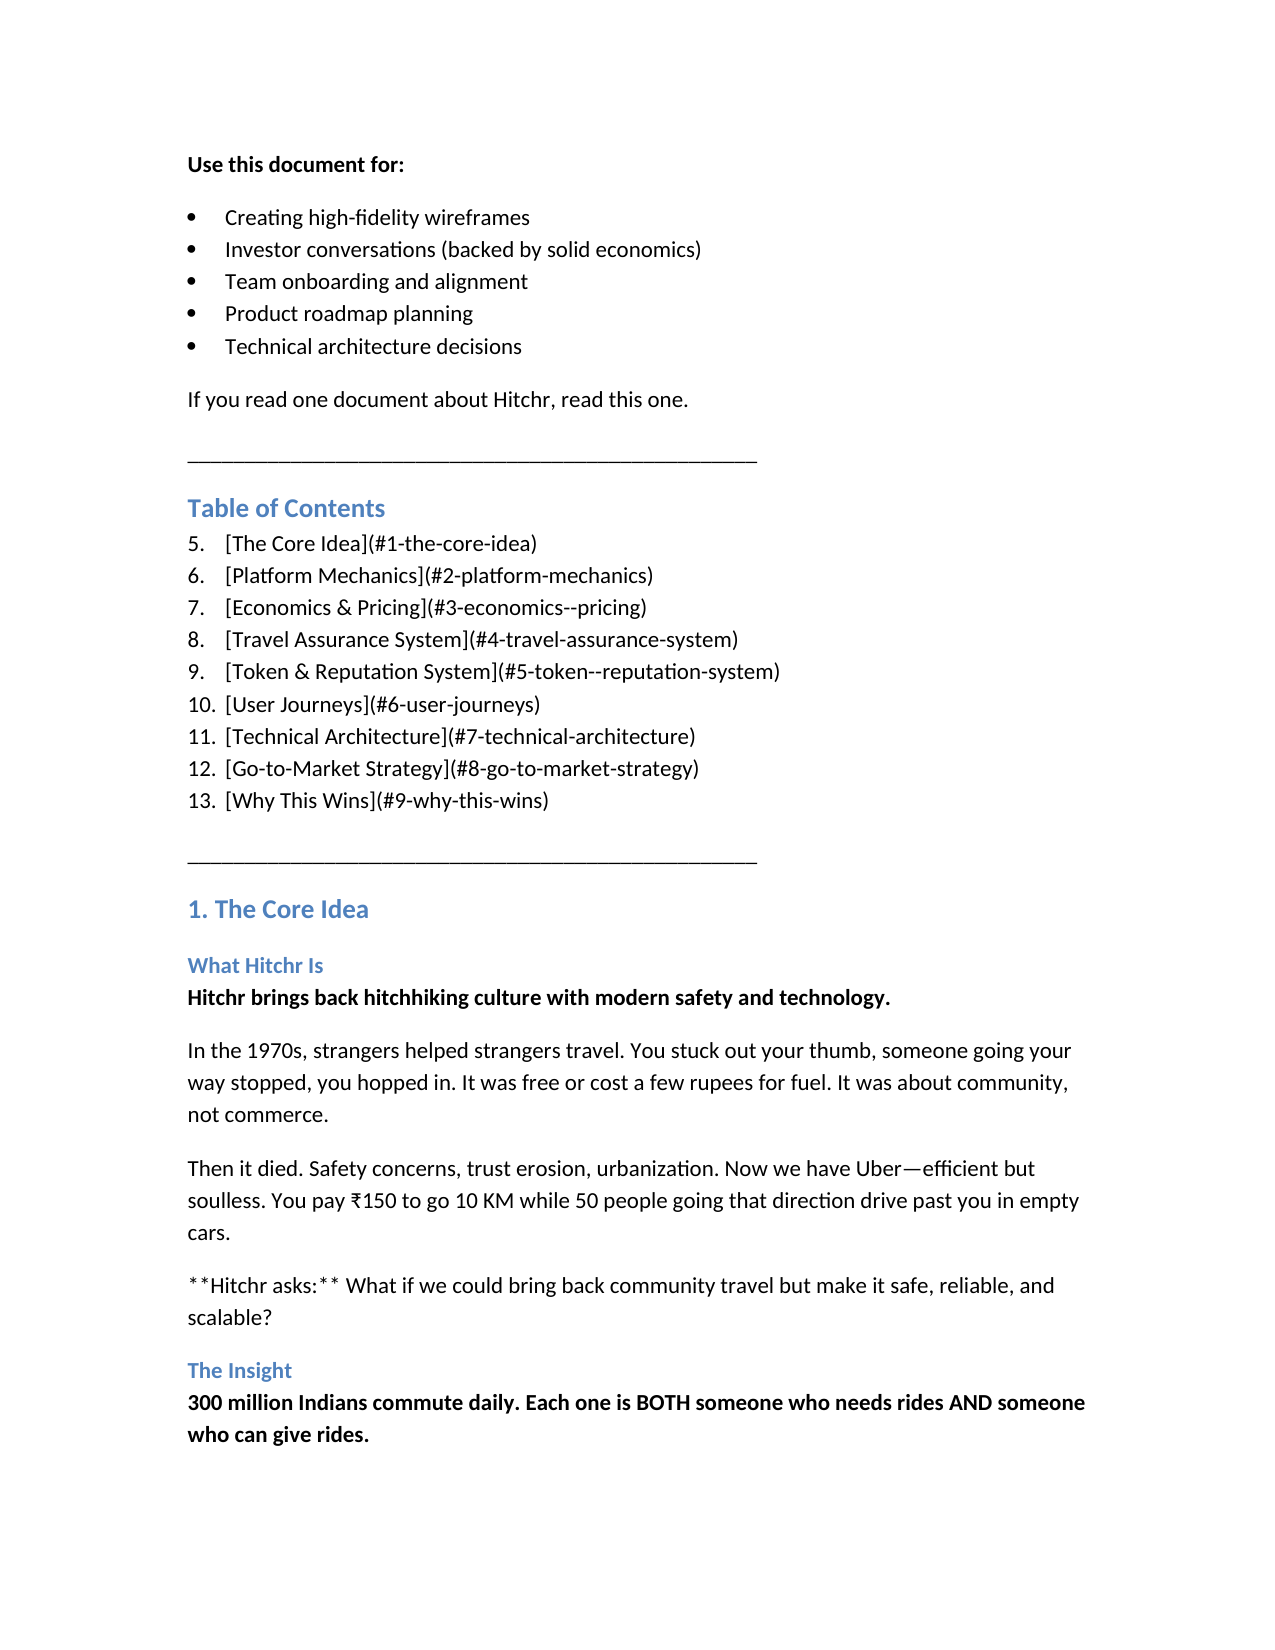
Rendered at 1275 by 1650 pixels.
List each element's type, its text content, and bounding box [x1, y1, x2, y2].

list [Travel Assurance System](#4-travel-assurance-system) [187, 625, 1087, 653]
list [Token & Reputation System](#5-token--reputation-system) [187, 657, 1087, 686]
text Use this document for: [187, 150, 1087, 178]
subtitle What Hitchr Is [187, 951, 1087, 979]
text 300 million Indians commute daily. Each one is BOTH someone who needs rides AND someone who can give rides. [187, 1388, 1087, 1449]
subtitle 1. The Core Idea [187, 892, 1087, 925]
text __________________________________________________ [187, 438, 1087, 466]
subtitle Table of Contents [187, 491, 1087, 524]
list [Platform Mechanics](#2-platform-mechanics) [187, 561, 1087, 589]
text Hitchr brings back hitchhiking culture with modern safety and technology. [187, 983, 1087, 1011]
list Team onboarding and alignment [187, 267, 1087, 295]
text __________________________________________________ [187, 839, 1087, 867]
list [Technical Architecture](#7-technical-architecture) [187, 722, 1087, 750]
list [Why This Wins](#9-why-this-wins) [187, 786, 1087, 814]
list [User Journeys](#6-user-journeys) [187, 690, 1087, 718]
list Technical architecture decisions [187, 332, 1087, 360]
subtitle The Insight [187, 1356, 1087, 1384]
list Creating high-fidelity wireframes [187, 203, 1087, 231]
list Investor conversations (backed by solid economics) [187, 235, 1087, 263]
text Then it died. Safety concerns, trust erosion, urbanization. Now we have Uber—efficient but soulless. You pay ₹150 to go 10 KM while 50 people going that direction drive past you in empty cars. [187, 1154, 1087, 1246]
list [The Core Idea](#1-the-core-idea) [187, 529, 1087, 557]
text **Hitchr asks:** What if we could bring back community travel but make it safe, reliable, and scalable? [187, 1271, 1087, 1331]
text In the 1970s, strangers helped strangers travel. You stuck out your thumb, someone going your way stopped, you hopped in. It was free or cost a few rupees for fuel. It was about community, not commerce. [187, 1036, 1087, 1129]
list [Economics & Pricing](#3-economics--pricing) [187, 593, 1087, 621]
list Product roadmap planning [187, 299, 1087, 328]
list [Go-to-Market Strategy](#8-go-to-market-strategy) [187, 754, 1087, 782]
text If you read one document about Hitchr, read this one. [187, 385, 1087, 413]
